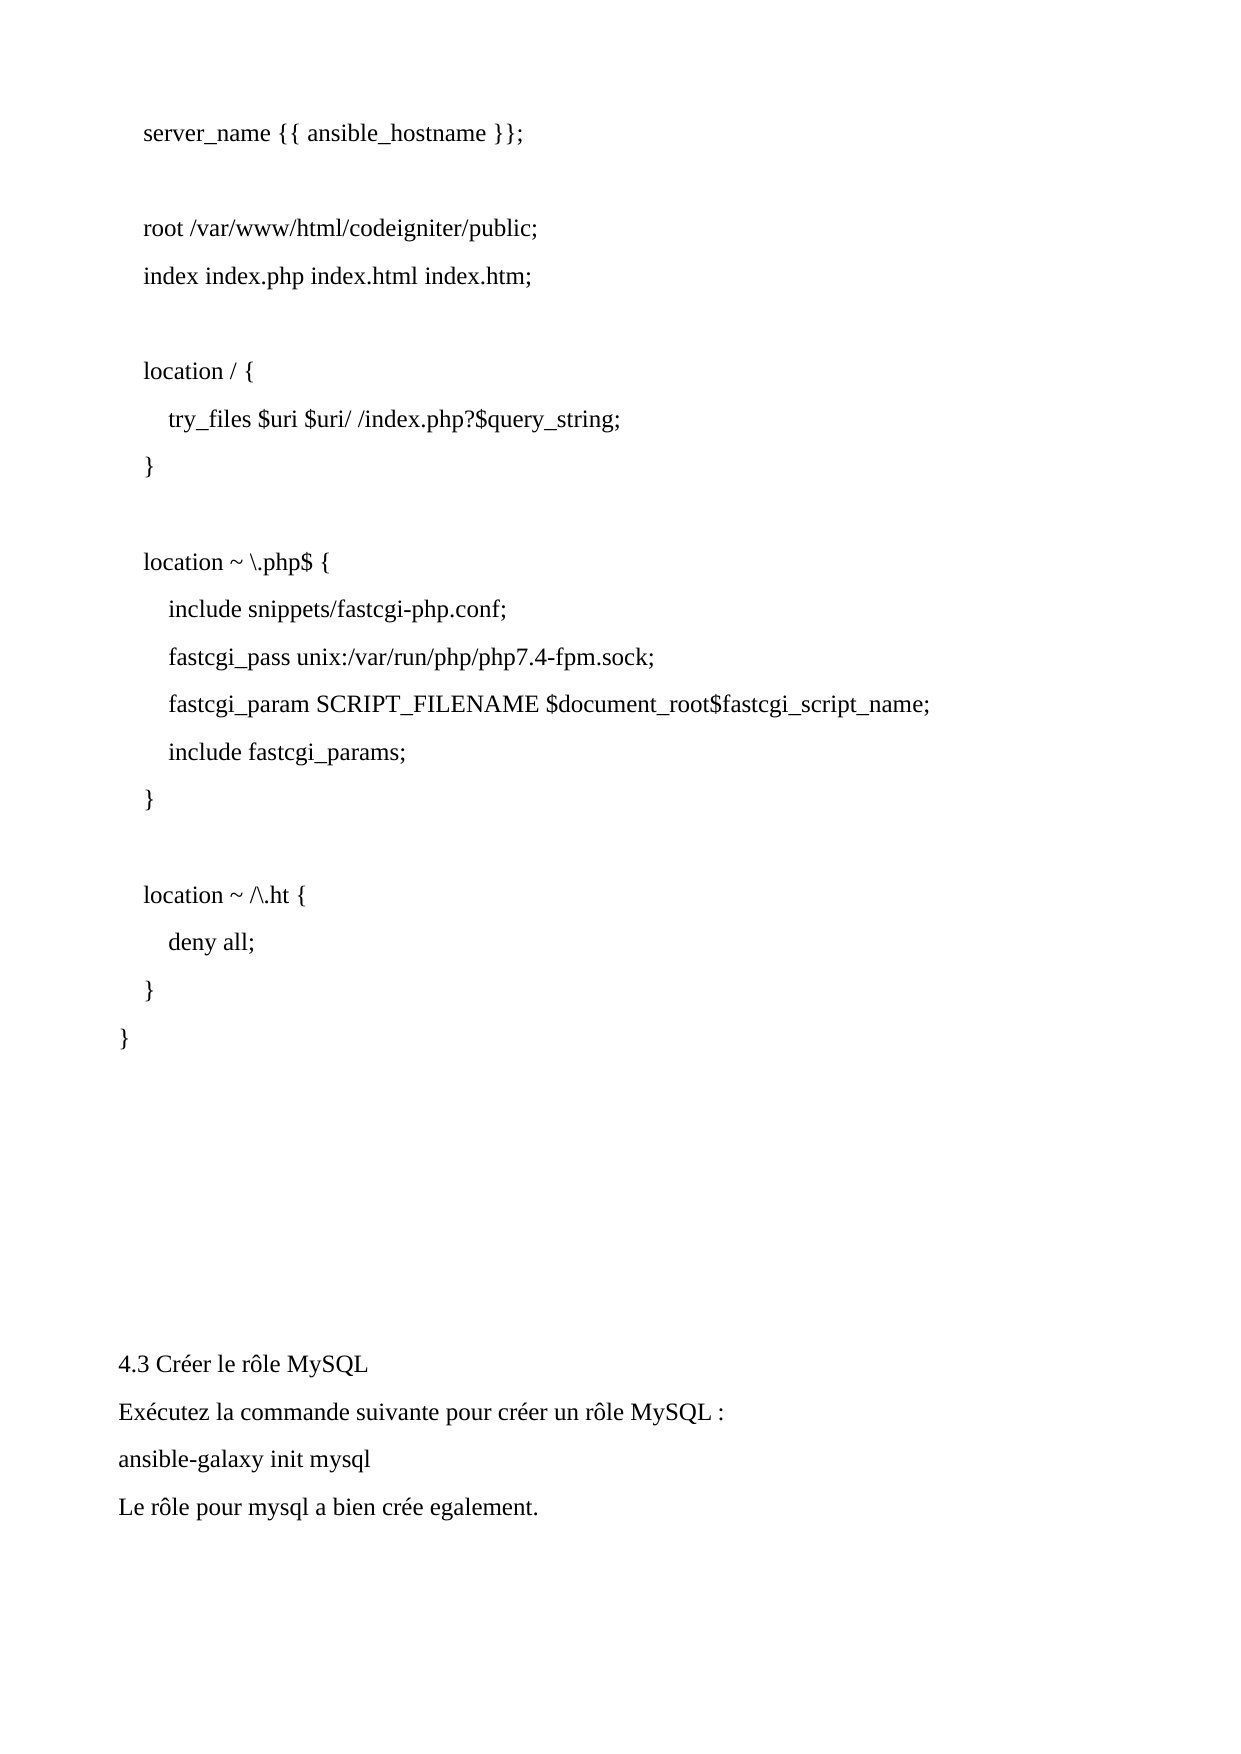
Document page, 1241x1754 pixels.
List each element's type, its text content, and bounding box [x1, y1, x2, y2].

text 4.3 Créer le rôle MySQL [118, 1316, 1122, 1378]
text Exécutez la commande suivante pour créer un rôle MySQL : [118, 1397, 1122, 1425]
text } [118, 451, 1122, 480]
text } [118, 784, 1122, 813]
text root /var/www/html/codeigniter/public; [118, 213, 1122, 242]
text location ~ /\.ht { [118, 880, 1122, 908]
text ansible-galaxy init mysql [118, 1444, 1122, 1473]
text } [118, 975, 1122, 1004]
text include snippets/fastcgi-php.conf; [118, 594, 1122, 623]
text fastcgi_pass unix:/var/run/php/php7.4-fpm.sock; [118, 642, 1122, 671]
text include fastcgi_params; [118, 737, 1122, 766]
text deny all; [118, 927, 1122, 956]
text location ~ \.php$ { [118, 547, 1122, 575]
text } [118, 1023, 1122, 1249]
text server_name {{ ansible_hostname }}; [118, 118, 1122, 147]
text fastcgi_param SCRIPT_FILENAME $document_root$fastcgi_script_name; [118, 689, 1122, 718]
text location / { [118, 356, 1122, 385]
text try_files $uri $uri/ /index.php?$query_string; [118, 404, 1122, 432]
text Le rôle pour mysql a bien crée egalement. [118, 1492, 1122, 1521]
text index index.php index.html index.htm; [118, 261, 1122, 290]
